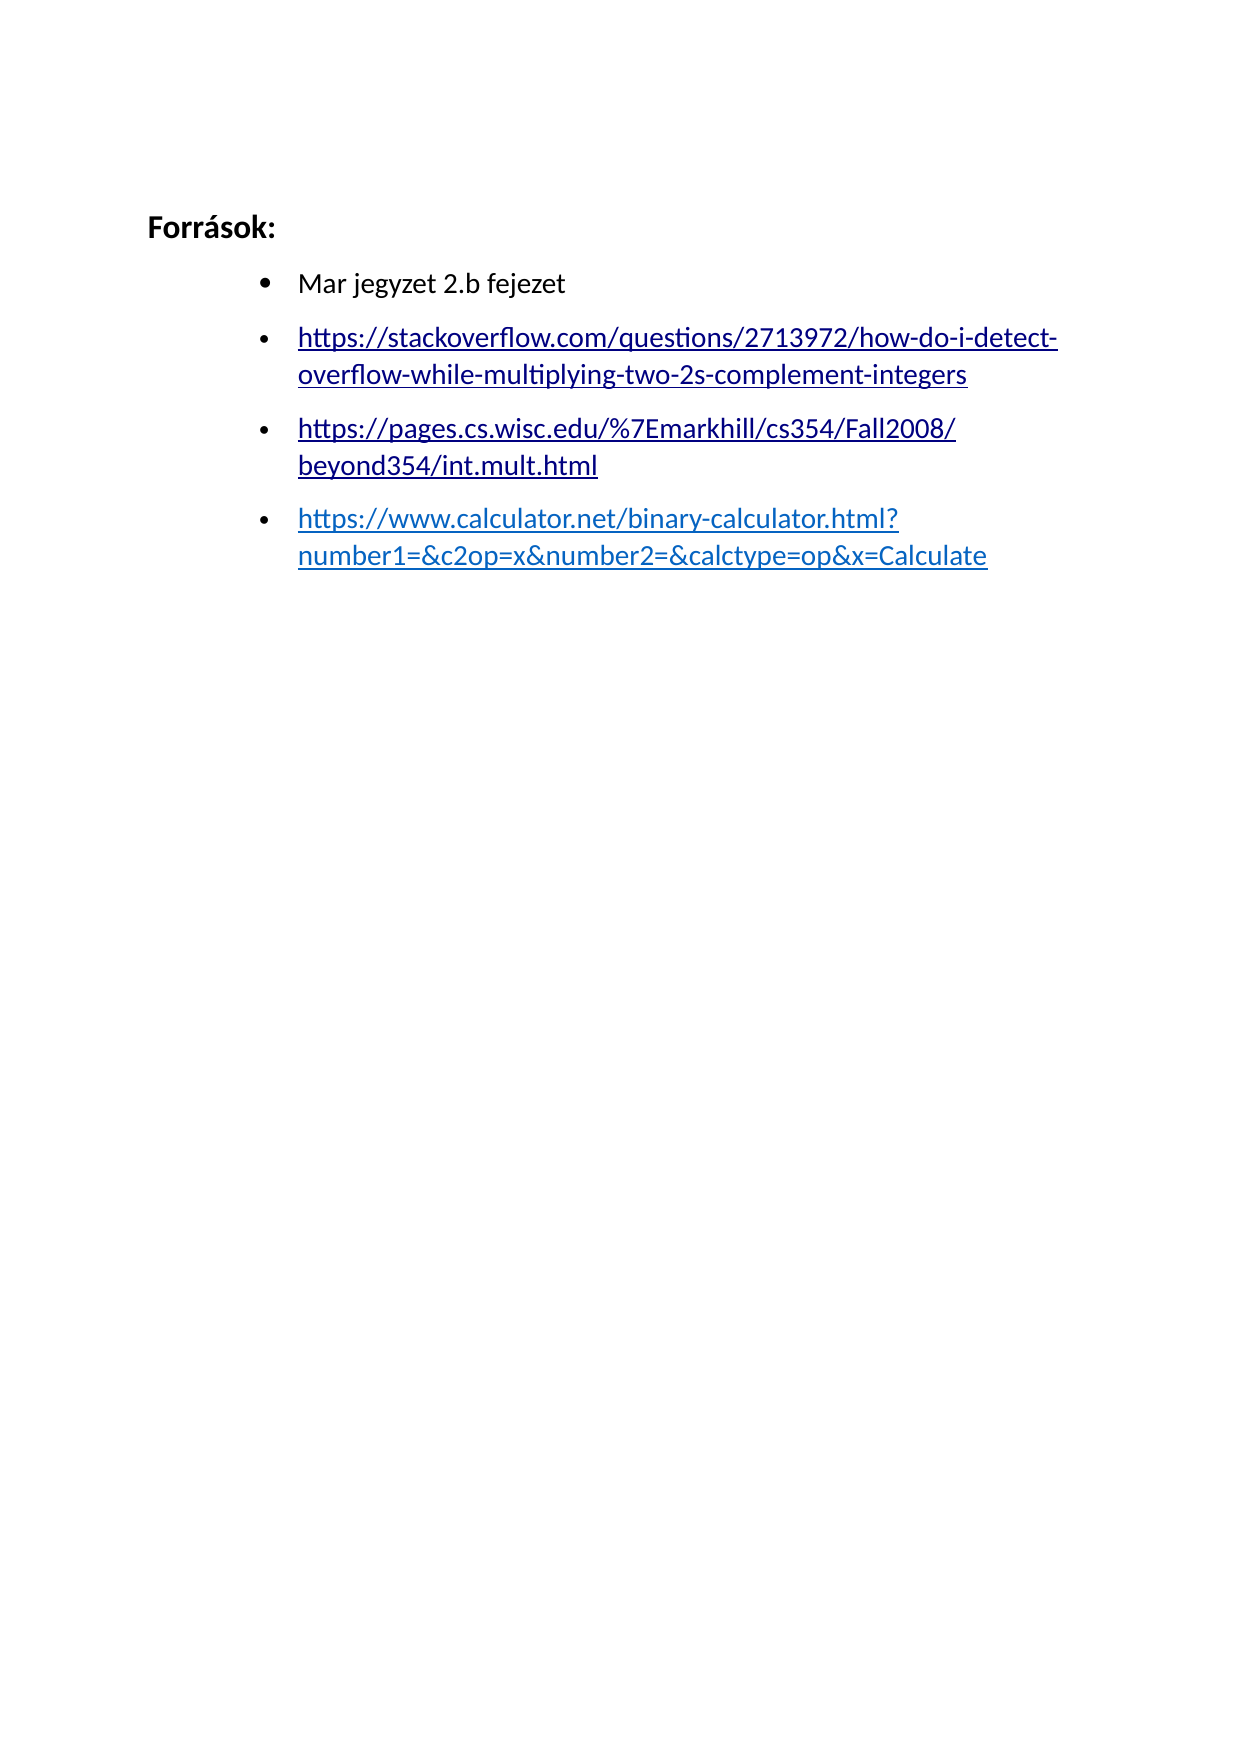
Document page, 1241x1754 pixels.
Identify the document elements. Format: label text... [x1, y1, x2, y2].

list Mar jegyzet 2.b fejezet [260, 266, 1093, 301]
list https://www.calculator.net/binary-calculator.html?number1=&c2op=x&number2=&calctype=op&x=Calculate [260, 500, 1093, 573]
text Források: [148, 207, 1093, 247]
list https://stackoverflow.com/questions/2713972/how-do-i-detect-overflow-while-multiplying-two-2s-complement-integers [260, 319, 1093, 392]
list https://pages.cs.wisc.edu/%7Emarkhill/cs354/Fall2008/beyond354/int.mult.html [260, 410, 1093, 482]
